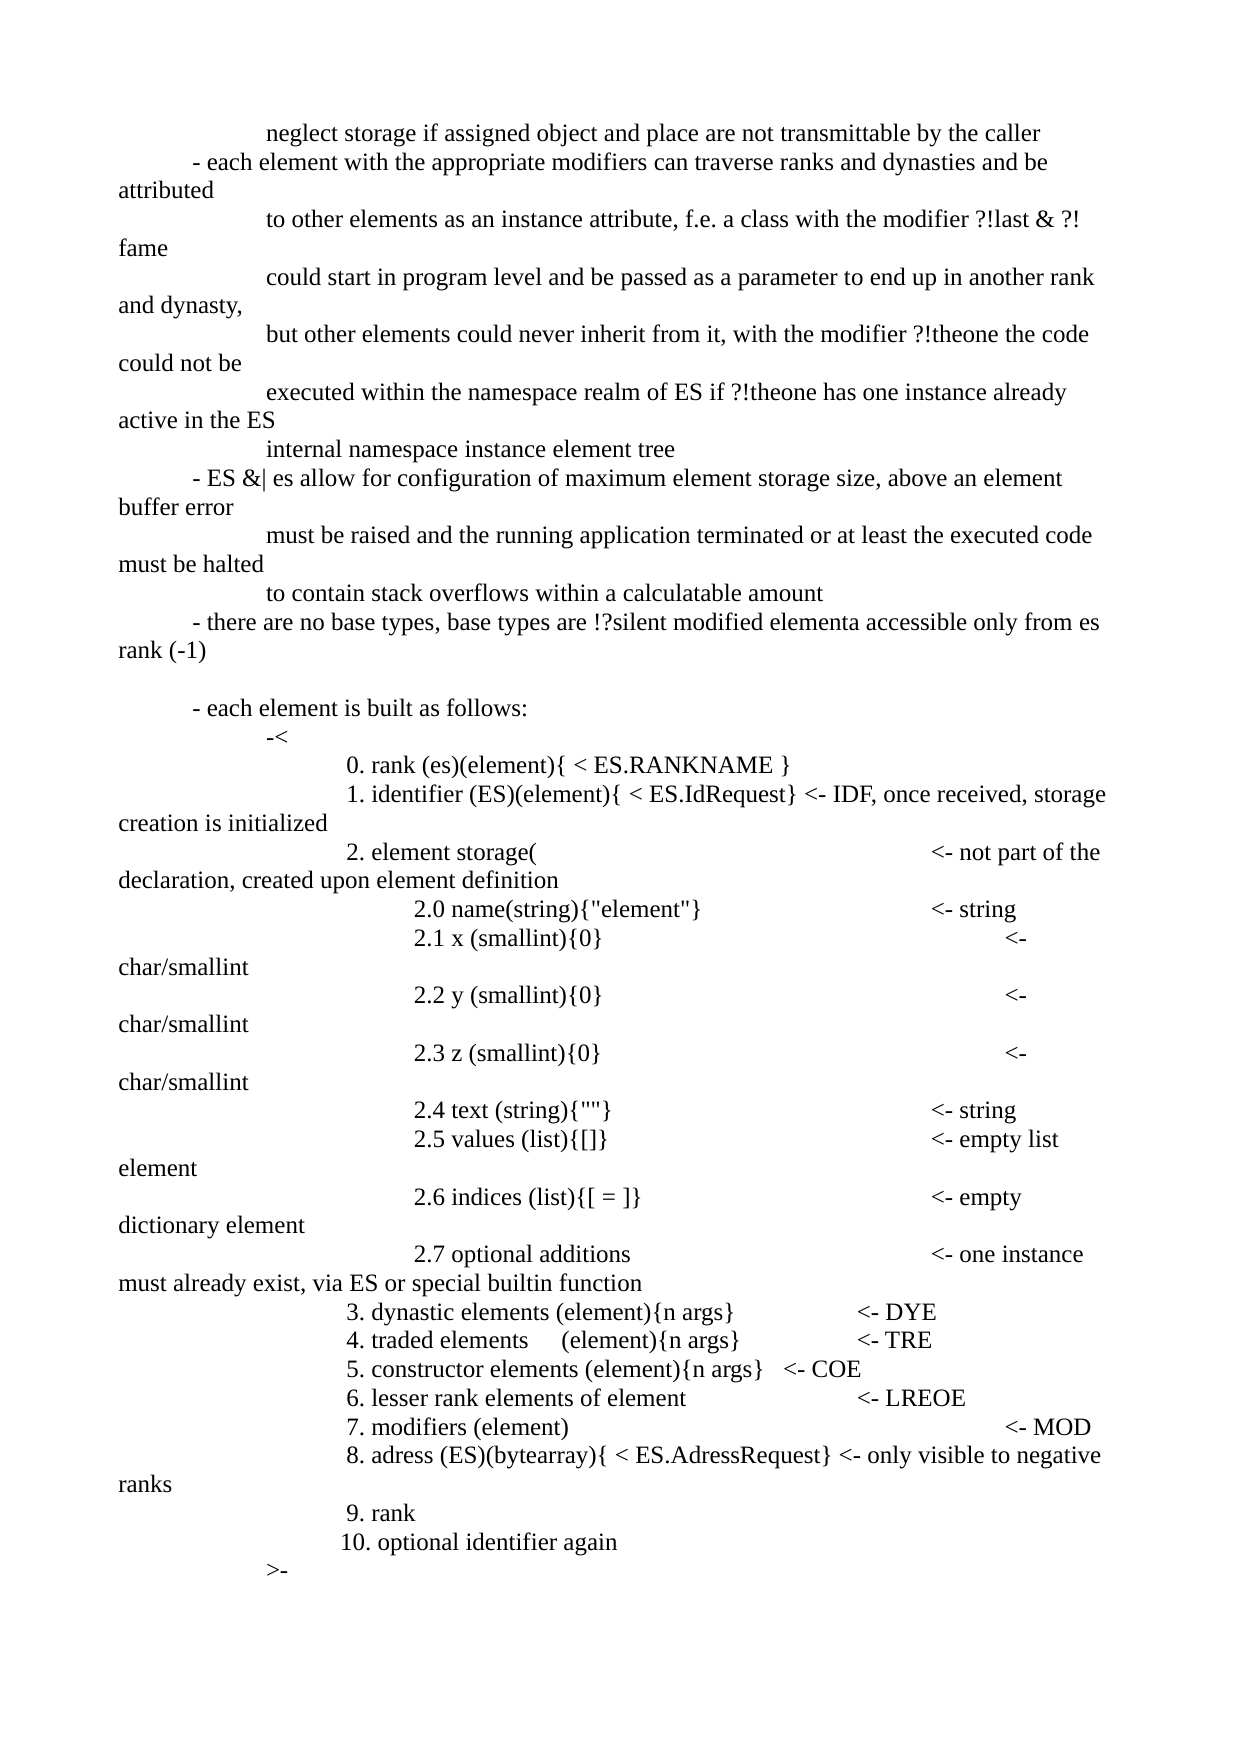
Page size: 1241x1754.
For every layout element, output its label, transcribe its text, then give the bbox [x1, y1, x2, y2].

text to contain stack overflows within a calculatable amount [118, 578, 1122, 607]
text 2.7 optional additions <- one instance must already exist, via ES or special builtin function [118, 1239, 1122, 1297]
text 2.6 indices (list){[ = ]} <- empty dictionary element [118, 1182, 1122, 1239]
text 2.4 text (string){""} <- string [118, 1096, 1122, 1124]
text 2.2 y (smallint){0} <- char/smallint [118, 981, 1122, 1038]
text 6. lesser rank elements of element <- LREOE [118, 1383, 1122, 1412]
text - each element with the appropriate modifiers can traverse ranks and dynasties and be attributed [118, 147, 1122, 204]
text executed within the namespace realm of ES if ?!theone has one instance already active in the ES [118, 377, 1122, 434]
text 4. traded elements (element){n args} <- TRE [118, 1326, 1122, 1354]
text 3. dynastic elements (element){n args} <- DYE [118, 1297, 1122, 1326]
text internal namespace instance element tree [118, 434, 1122, 463]
text 8. adress (ES)(bytearray){ < ES.AdressRequest} <- only visible to negative ranks [118, 1441, 1122, 1498]
text 10. optional identifier again [118, 1527, 1122, 1556]
text 9. rank [118, 1498, 1122, 1527]
text - each element is built as follows: [118, 693, 1122, 722]
text 2.0 name(string){"element"} <- string [118, 894, 1122, 923]
text 2.1 x (smallint){0} <- char/smallint [118, 923, 1122, 981]
text but other elements could never inherit from it, with the modifier ?!theone the code could not be [118, 319, 1122, 377]
text 2.5 values (list){[]} <- empty list element [118, 1124, 1122, 1182]
text neglect storage if assigned object and place are not transmittable by the caller [118, 118, 1122, 147]
text 0. rank (es)(element){ < ES.RANKNAME } [118, 751, 1122, 779]
text >- [118, 1556, 1122, 1584]
text 2. element storage( <- not part of the declaration, created upon element definition [118, 837, 1122, 894]
text could start in program level and be passed as a parameter to end up in another rank and dynasty, [118, 262, 1122, 319]
text - there are no base types, base types are !?silent modified elementa accessible only from es rank (-1) [118, 607, 1122, 664]
text - ES &| es allow for configuration of maximum element storage size, above an element buffer error [118, 463, 1122, 521]
text 1. identifier (ES)(element){ < ES.IdRequest} <- IDF, once received, storage creation is initialized [118, 779, 1122, 837]
text 7. modifiers (element) <- MOD [118, 1412, 1122, 1441]
text to other elements as an instance attribute, f.e. a class with the modifier ?!last & ?!fame [118, 204, 1122, 262]
text must be raised and the running application terminated or at least the executed code must be halted [118, 521, 1122, 578]
text -< [118, 722, 1122, 751]
text 2.3 z (smallint){0} <- char/smallint [118, 1038, 1122, 1096]
text 5. constructor elements (element){n args} <- COE [118, 1354, 1122, 1383]
